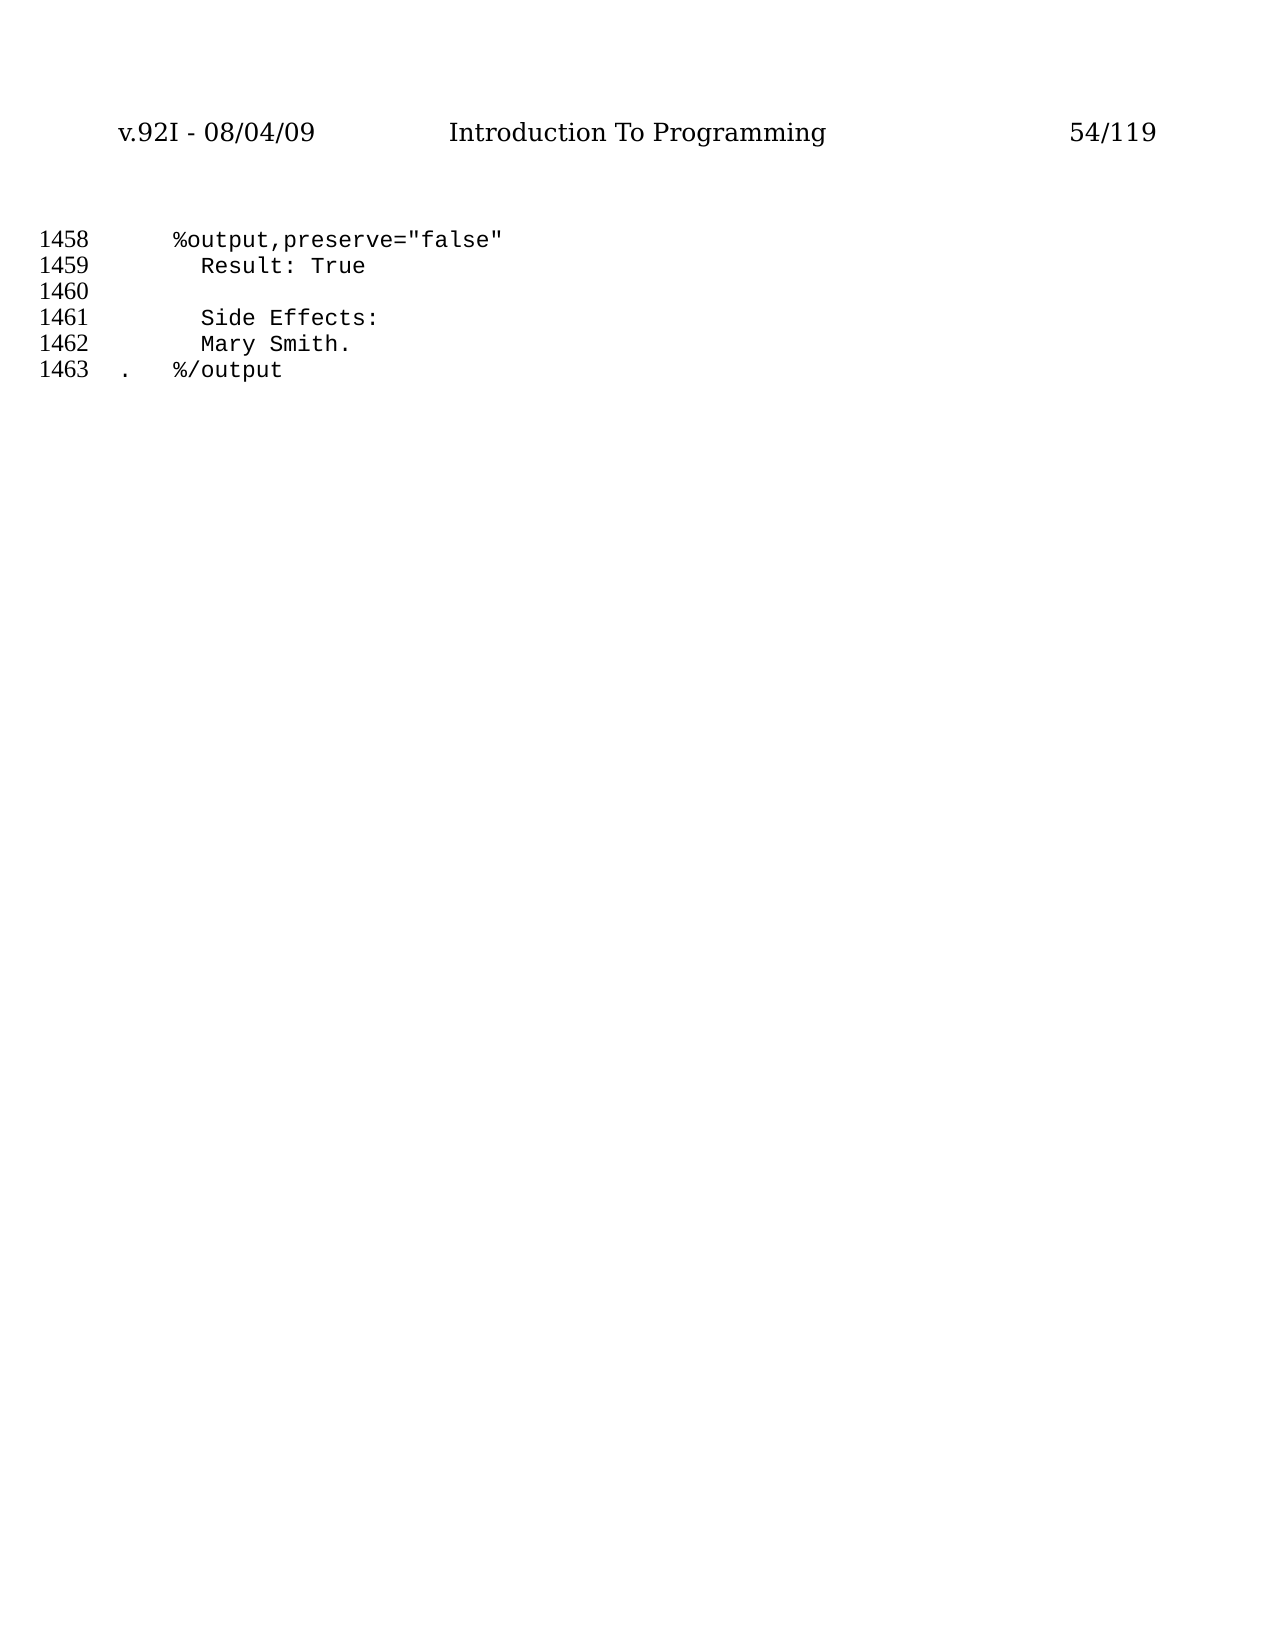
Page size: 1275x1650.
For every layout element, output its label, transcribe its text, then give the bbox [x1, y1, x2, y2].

text Side Effects: [118, 306, 1157, 332]
text Mary Smith. [118, 332, 1157, 358]
text . %/output [118, 358, 1157, 384]
text %output,preserve="false" [118, 229, 1157, 254]
text Result: True [118, 254, 1157, 281]
